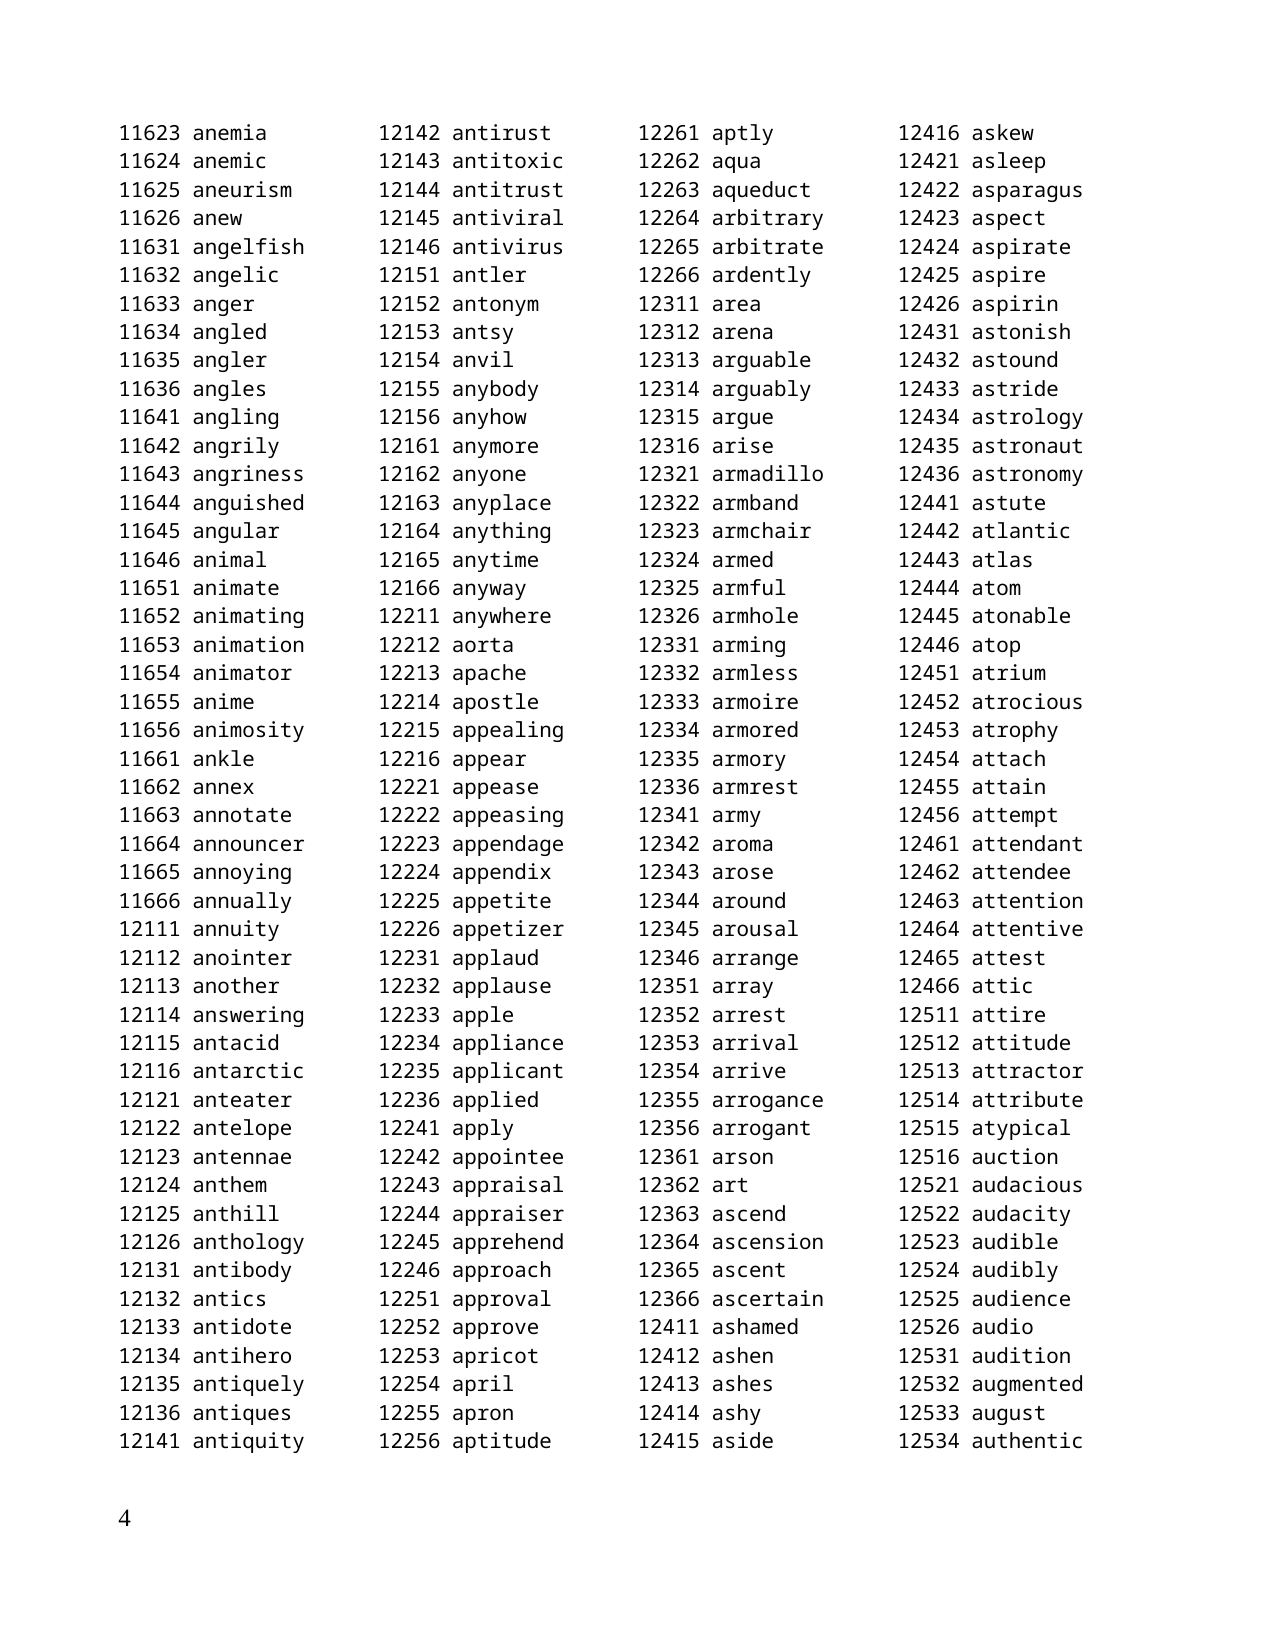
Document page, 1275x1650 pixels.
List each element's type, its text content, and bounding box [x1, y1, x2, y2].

text 12311 area [637, 289, 897, 317]
text 11645 angular [118, 516, 378, 545]
text 11663 annotate [118, 801, 378, 829]
text 12342 aroma [637, 829, 897, 857]
text 11666 annually [118, 886, 378, 914]
text 12321 armadillo [637, 459, 897, 488]
text 12166 anyway [378, 573, 637, 602]
text 11652 animating [118, 602, 378, 630]
text 12164 anything [378, 516, 637, 545]
text 11633 anger [118, 289, 378, 317]
text 12414 ashy [637, 1398, 897, 1426]
text 12331 arming [637, 630, 897, 658]
text 12324 armed [637, 545, 897, 573]
text 12244 appraiser [378, 1199, 637, 1227]
text 12232 applause [378, 971, 637, 1000]
text 12352 arrest [637, 1000, 897, 1028]
text 12253 apricot [378, 1341, 637, 1369]
text 12462 attendee [897, 857, 1157, 886]
text 12226 appetizer [378, 914, 637, 943]
text 12255 apron [378, 1398, 637, 1426]
text 12235 applicant [378, 1057, 637, 1085]
text 12466 attic [897, 971, 1157, 1000]
text 11636 angles [118, 374, 378, 402]
text 12522 audacity [897, 1199, 1157, 1227]
text 12125 anthill [118, 1199, 378, 1227]
text 12156 anyhow [378, 402, 637, 431]
text 12521 audacious [897, 1170, 1157, 1199]
text 12413 ashes [637, 1369, 897, 1398]
text 12161 anymore [378, 431, 637, 459]
text 12336 armrest [637, 772, 897, 801]
text 12216 appear [378, 744, 637, 772]
text 11632 angelic [118, 260, 378, 289]
text 12112 anointer [118, 943, 378, 971]
text 12433 astride [897, 374, 1157, 402]
text 12512 attitude [897, 1028, 1157, 1057]
text 12214 apostle [378, 687, 637, 715]
text 12265 arbitrate [637, 232, 897, 260]
text 12431 astonish [897, 317, 1157, 346]
text 12435 astronaut [897, 431, 1157, 459]
text 11656 animosity [118, 715, 378, 744]
text 12356 arrogant [637, 1113, 897, 1142]
text 12344 around [637, 886, 897, 914]
text 12351 array [637, 971, 897, 1000]
text 12315 argue [637, 402, 897, 431]
text 11653 animation [118, 630, 378, 658]
text 12456 attempt [897, 801, 1157, 829]
text 12343 arose [637, 857, 897, 886]
text 12316 arise [637, 431, 897, 459]
text 12266 ardently [637, 260, 897, 289]
text 12143 antitoxic [378, 147, 637, 175]
text 12165 anytime [378, 545, 637, 573]
text 12432 astound [897, 346, 1157, 374]
text 11623 anemia [118, 118, 378, 147]
text 12242 appointee [378, 1142, 637, 1170]
text 12354 arrive [637, 1057, 897, 1085]
text 12364 ascension [637, 1227, 897, 1256]
text 12332 armless [637, 658, 897, 687]
text 12411 ashamed [637, 1312, 897, 1341]
text 12246 approach [378, 1256, 637, 1284]
text 12213 apache [378, 658, 637, 687]
text 11635 angler [118, 346, 378, 374]
text 12366 ascertain [637, 1284, 897, 1312]
text 12133 antidote [118, 1312, 378, 1341]
text 12453 atrophy [897, 715, 1157, 744]
text 12463 attention [897, 886, 1157, 914]
text 12436 astronomy [897, 459, 1157, 488]
text 12124 anthem [118, 1170, 378, 1199]
text 11665 annoying [118, 857, 378, 886]
text 11655 anime [118, 687, 378, 715]
text 12234 appliance [378, 1028, 637, 1057]
text 12533 august [897, 1398, 1157, 1426]
text 12314 arguably [637, 374, 897, 402]
text 12221 appease [378, 772, 637, 801]
text 12363 ascend [637, 1199, 897, 1227]
text 12323 armchair [637, 516, 897, 545]
text 12421 asleep [897, 147, 1157, 175]
text 12444 atom [897, 573, 1157, 602]
text 12152 antonym [378, 289, 637, 317]
text 12212 aorta [378, 630, 637, 658]
text 12262 aqua [637, 147, 897, 175]
text 12532 augmented [897, 1369, 1157, 1398]
text 12412 ashen [637, 1341, 897, 1369]
text 12163 anyplace [378, 488, 637, 516]
text 12335 armory [637, 744, 897, 772]
text 12251 approval [378, 1284, 637, 1312]
text 12313 arguable [637, 346, 897, 374]
text 12131 antibody [118, 1256, 378, 1284]
text 11644 anguished [118, 488, 378, 516]
text 12442 atlantic [897, 516, 1157, 545]
text 12465 attest [897, 943, 1157, 971]
text 12236 applied [378, 1085, 637, 1113]
text 11661 ankle [118, 744, 378, 772]
text 12416 askew [897, 118, 1157, 147]
text 12454 attach [897, 744, 1157, 772]
text 12132 antics [118, 1284, 378, 1312]
text 12346 arrange [637, 943, 897, 971]
text 12441 astute [897, 488, 1157, 516]
text 11626 anew [118, 203, 378, 232]
text 11646 animal [118, 545, 378, 573]
text 12241 apply [378, 1113, 637, 1142]
text 12464 attentive [897, 914, 1157, 943]
text 12252 approve [378, 1312, 637, 1341]
text 12355 arrogance [637, 1085, 897, 1113]
text 11624 anemic [118, 147, 378, 175]
text 12531 audition [897, 1341, 1157, 1369]
text 12222 appeasing [378, 801, 637, 829]
text 11643 angriness [118, 459, 378, 488]
text 12256 aptitude [378, 1426, 637, 1455]
text 12122 antelope [118, 1113, 378, 1142]
text 12135 antiquely [118, 1369, 378, 1398]
text 12116 antarctic [118, 1057, 378, 1085]
text 12153 antsy [378, 317, 637, 346]
text 12215 appealing [378, 715, 637, 744]
text 11641 angling [118, 402, 378, 431]
text 11654 animator [118, 658, 378, 687]
text 12426 aspirin [897, 289, 1157, 317]
text 12525 audience [897, 1284, 1157, 1312]
text 12443 atlas [897, 545, 1157, 573]
text 12254 april [378, 1369, 637, 1398]
text 12243 appraisal [378, 1170, 637, 1199]
text 11631 angelfish [118, 232, 378, 260]
text 12334 armored [637, 715, 897, 744]
text 12261 aptly [637, 118, 897, 147]
text 12523 audible [897, 1227, 1157, 1256]
text 12145 antiviral [378, 203, 637, 232]
text 12425 aspire [897, 260, 1157, 289]
text 12353 arrival [637, 1028, 897, 1057]
text 12142 antirust [378, 118, 637, 147]
text 12155 anybody [378, 374, 637, 402]
text 12111 annuity [118, 914, 378, 943]
text 12514 attribute [897, 1085, 1157, 1113]
text 12211 anywhere [378, 602, 637, 630]
text 12333 armoire [637, 687, 897, 715]
text 12415 aside [637, 1426, 897, 1455]
text 12264 arbitrary [637, 203, 897, 232]
text 12141 antiquity [118, 1426, 378, 1455]
text 12126 anthology [118, 1227, 378, 1256]
text 11662 annex [118, 772, 378, 801]
text 12322 armband [637, 488, 897, 516]
text 12151 antler [378, 260, 637, 289]
text 12225 appetite [378, 886, 637, 914]
text 12162 anyone [378, 459, 637, 488]
text 11651 animate [118, 573, 378, 602]
text 12434 astrology [897, 402, 1157, 431]
text 12134 antihero [118, 1341, 378, 1369]
text 11634 angled [118, 317, 378, 346]
text 11625 aneurism [118, 175, 378, 203]
text 12446 atop [897, 630, 1157, 658]
text 12245 apprehend [378, 1227, 637, 1256]
text 12223 appendage [378, 829, 637, 857]
text 12325 armful [637, 573, 897, 602]
text 12113 another [118, 971, 378, 1000]
text 12136 antiques [118, 1398, 378, 1426]
text 12524 audibly [897, 1256, 1157, 1284]
text 12121 anteater [118, 1085, 378, 1113]
text 12534 authentic [897, 1426, 1157, 1455]
text 12515 atypical [897, 1113, 1157, 1142]
text 12516 auction [897, 1142, 1157, 1170]
text 12154 anvil [378, 346, 637, 374]
text 12231 applaud [378, 943, 637, 971]
text 12422 asparagus [897, 175, 1157, 203]
text 11664 announcer [118, 829, 378, 857]
text 12423 aspect [897, 203, 1157, 232]
text 12146 antivirus [378, 232, 637, 260]
text 12452 atrocious [897, 687, 1157, 715]
text 12114 answering [118, 1000, 378, 1028]
text 12424 aspirate [897, 232, 1157, 260]
text 12451 atrium [897, 658, 1157, 687]
text 12233 apple [378, 1000, 637, 1028]
text 12526 audio [897, 1312, 1157, 1341]
text 12511 attire [897, 1000, 1157, 1028]
text 12461 attendant [897, 829, 1157, 857]
text 12224 appendix [378, 857, 637, 886]
text 12341 army [637, 801, 897, 829]
text 12455 attain [897, 772, 1157, 801]
text 11642 angrily [118, 431, 378, 459]
text 12345 arousal [637, 914, 897, 943]
text 12312 arena [637, 317, 897, 346]
text 12513 attractor [897, 1057, 1157, 1085]
text 12362 art [637, 1170, 897, 1199]
text 12115 antacid [118, 1028, 378, 1057]
text 12365 ascent [637, 1256, 897, 1284]
text 12361 arson [637, 1142, 897, 1170]
text 12263 aqueduct [637, 175, 897, 203]
text 12144 antitrust [378, 175, 637, 203]
text 12326 armhole [637, 602, 897, 630]
text 12123 antennae [118, 1142, 378, 1170]
text 12445 atonable [897, 602, 1157, 630]
